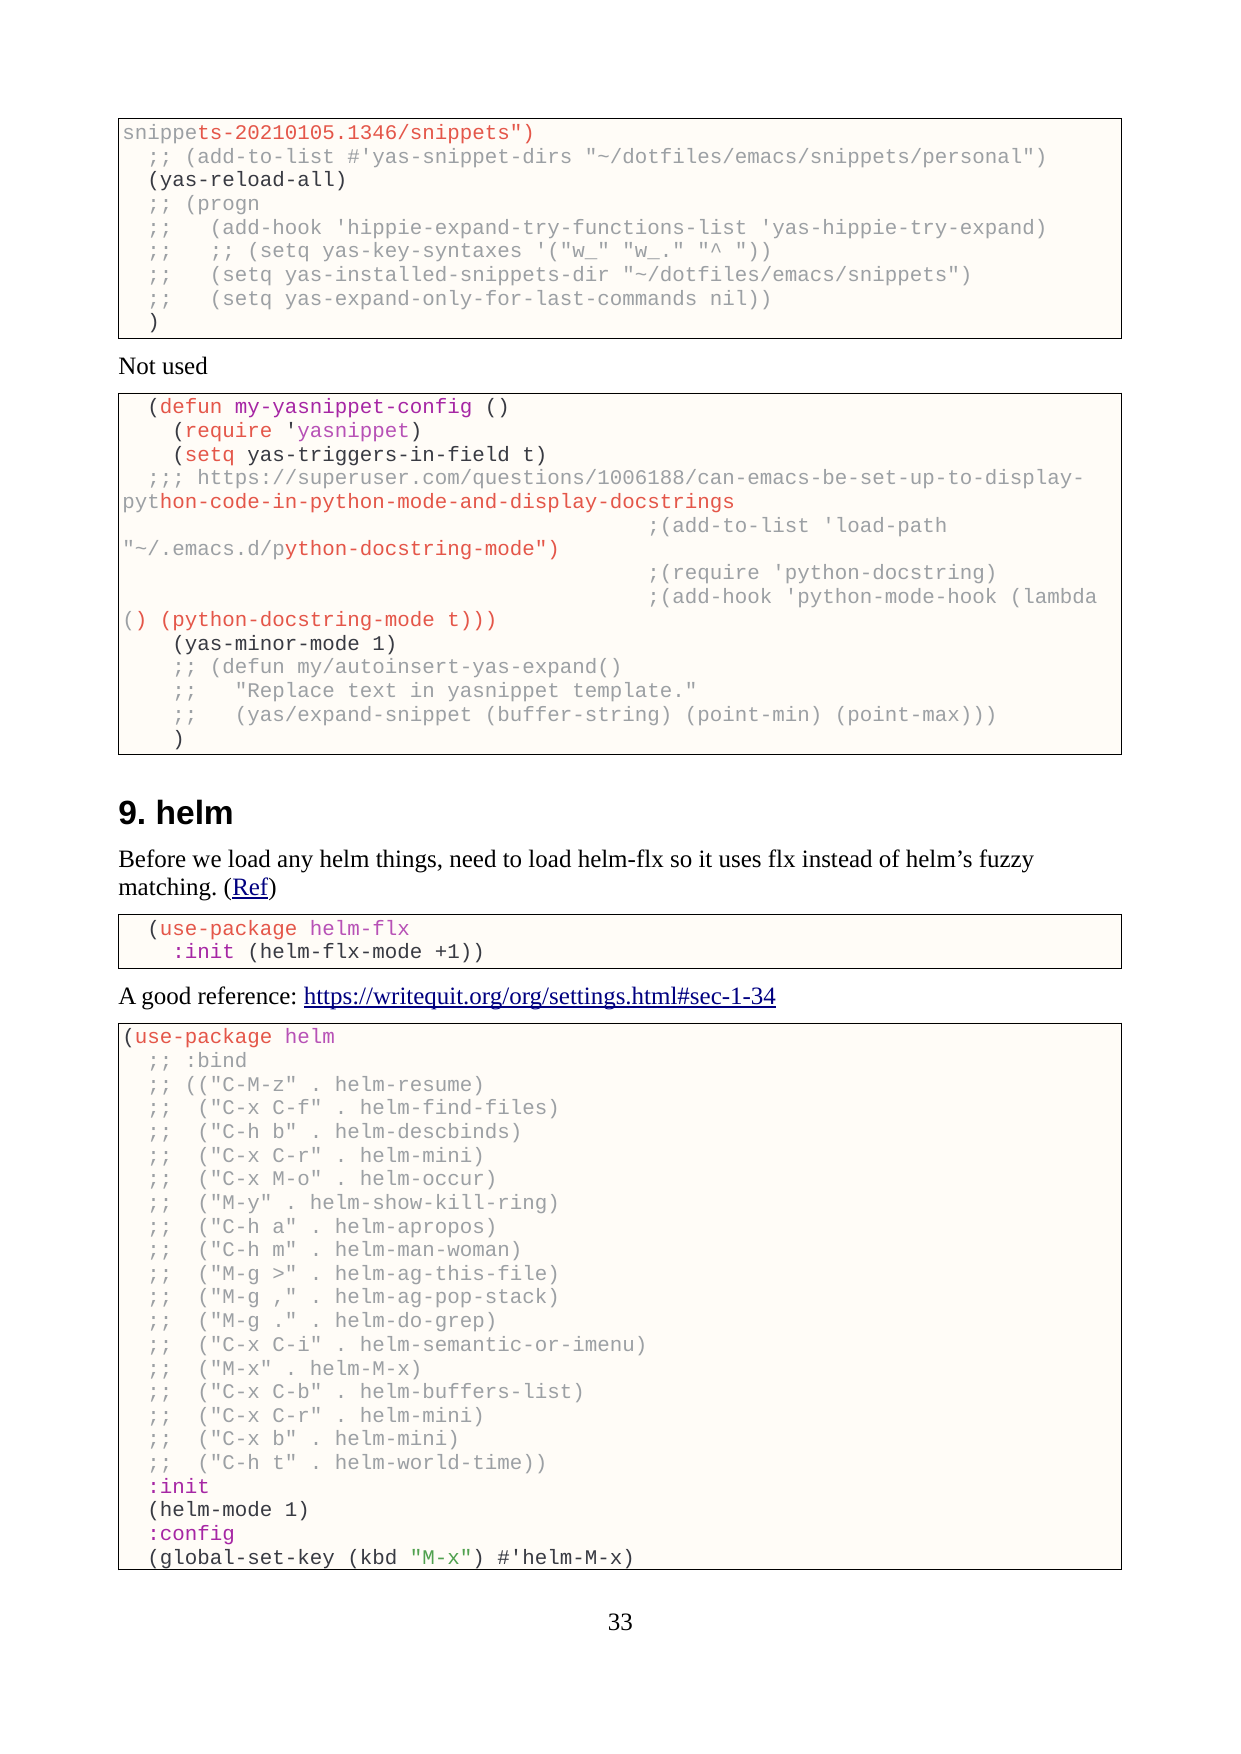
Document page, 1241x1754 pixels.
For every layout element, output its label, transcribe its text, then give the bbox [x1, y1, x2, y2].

text ;; (yas/expand-snippet (buffer-string) (point-min) (point-max))) [119, 700, 1121, 723]
text (defun my-yasnippet-config () [119, 394, 1121, 416]
text ;; "Replace text in yasnippet template." [119, 676, 1121, 700]
text ;; ("C-h a" . helm-apropos) [119, 1212, 1121, 1235]
text ;; ("C-x M-o" . helm-occur) [119, 1164, 1121, 1188]
text (setq yas-triggers-in-field t) [119, 440, 1121, 463]
text ;; ;; (setq yas-key-syntaxes '("w_" "w_." "^ ")) [119, 236, 1121, 260]
text ;; ("C-x C-b" . helm-buffers-list) [119, 1377, 1121, 1401]
text ;; ("C-h b" . helm-descbinds) [119, 1117, 1121, 1141]
text ) [119, 307, 1121, 338]
text ;(require 'python-docstring) [119, 558, 1121, 582]
text (global-set-key (kbd "M-x") #'helm-M-x) [119, 1543, 1121, 1569]
text (use-package helm [119, 1024, 1121, 1046]
text :config [119, 1519, 1121, 1543]
text ;; ("C-h t" . helm-world-time)) [119, 1448, 1121, 1472]
text Before we load any helm things, need to load helm-flx so it uses flx instead of helm’s fuzzy matching. (Ref) [118, 844, 1122, 901]
text :init [119, 1472, 1121, 1495]
text A good reference: https://writequit.org/org/settings.html#sec-1-34 [118, 981, 1122, 1010]
text (use-package helm-flx [119, 915, 1121, 937]
text :init (helm-flx-mode +1)) [119, 937, 1121, 968]
text ;; ("C-x C-r" . helm-mini) [119, 1141, 1121, 1164]
subtitle helm [118, 792, 1122, 831]
text ;; ("C-h m" . helm-man-woman) [119, 1235, 1121, 1259]
text ;; ("M-g ." . helm-do-grep) [119, 1306, 1121, 1330]
text ;; (("C-M-z" . helm-resume) [119, 1070, 1121, 1093]
text ;(add-hook 'python-mode-hook (lambda () (python-docstring-mode t))) [119, 582, 1121, 629]
text ;; (setq yas-expand-only-for-last-commands nil)) [119, 284, 1121, 307]
text ;;; https://superuser.com/questions/1006188/can-emacs-be-set-up-to-display-python-code-in-python-mode-and-display-docstrings [119, 463, 1121, 511]
text ;(add-to-list 'load-path "~/.emacs.d/python-docstring-mode") [119, 511, 1121, 558]
text ;; ("C-x C-i" . helm-semantic-or-imenu) [119, 1330, 1121, 1353]
text Not used [118, 351, 1122, 380]
text (yas-minor-mode 1) [119, 629, 1121, 653]
text ;; (defun my/autoinsert-yas-expand() [119, 653, 1121, 676]
text ;; :bind [119, 1046, 1121, 1070]
text snippets-20210105.1346/snippets") [119, 119, 1121, 142]
text ;; (setq yas-installed-snippets-dir "~/dotfiles/emacs/snippets") [119, 260, 1121, 284]
text ) [119, 723, 1121, 754]
text ;; (add-to-list #'yas-snippet-dirs "~/dotfiles/emacs/snippets/personal") [119, 142, 1121, 165]
text (helm-mode 1) [119, 1495, 1121, 1519]
text ;; ("C-x C-f" . helm-find-files) [119, 1093, 1121, 1117]
text ;; ("M-x" . helm-M-x) [119, 1353, 1121, 1377]
text ;; ("C-x C-r" . helm-mini) [119, 1401, 1121, 1424]
text ;; (progn [119, 189, 1121, 213]
text ;; ("M-g >" . helm-ag-this-file) [119, 1259, 1121, 1283]
text ;; ("M-y" . helm-show-kill-ring) [119, 1188, 1121, 1212]
text ;; (add-hook 'hippie-expand-try-functions-list 'yas-hippie-try-expand) [119, 213, 1121, 236]
text (yas-reload-all) [119, 165, 1121, 189]
text (require 'yasnippet) [119, 416, 1121, 440]
text ;; ("M-g ," . helm-ag-pop-stack) [119, 1283, 1121, 1306]
text ;; ("C-x b" . helm-mini) [119, 1424, 1121, 1448]
